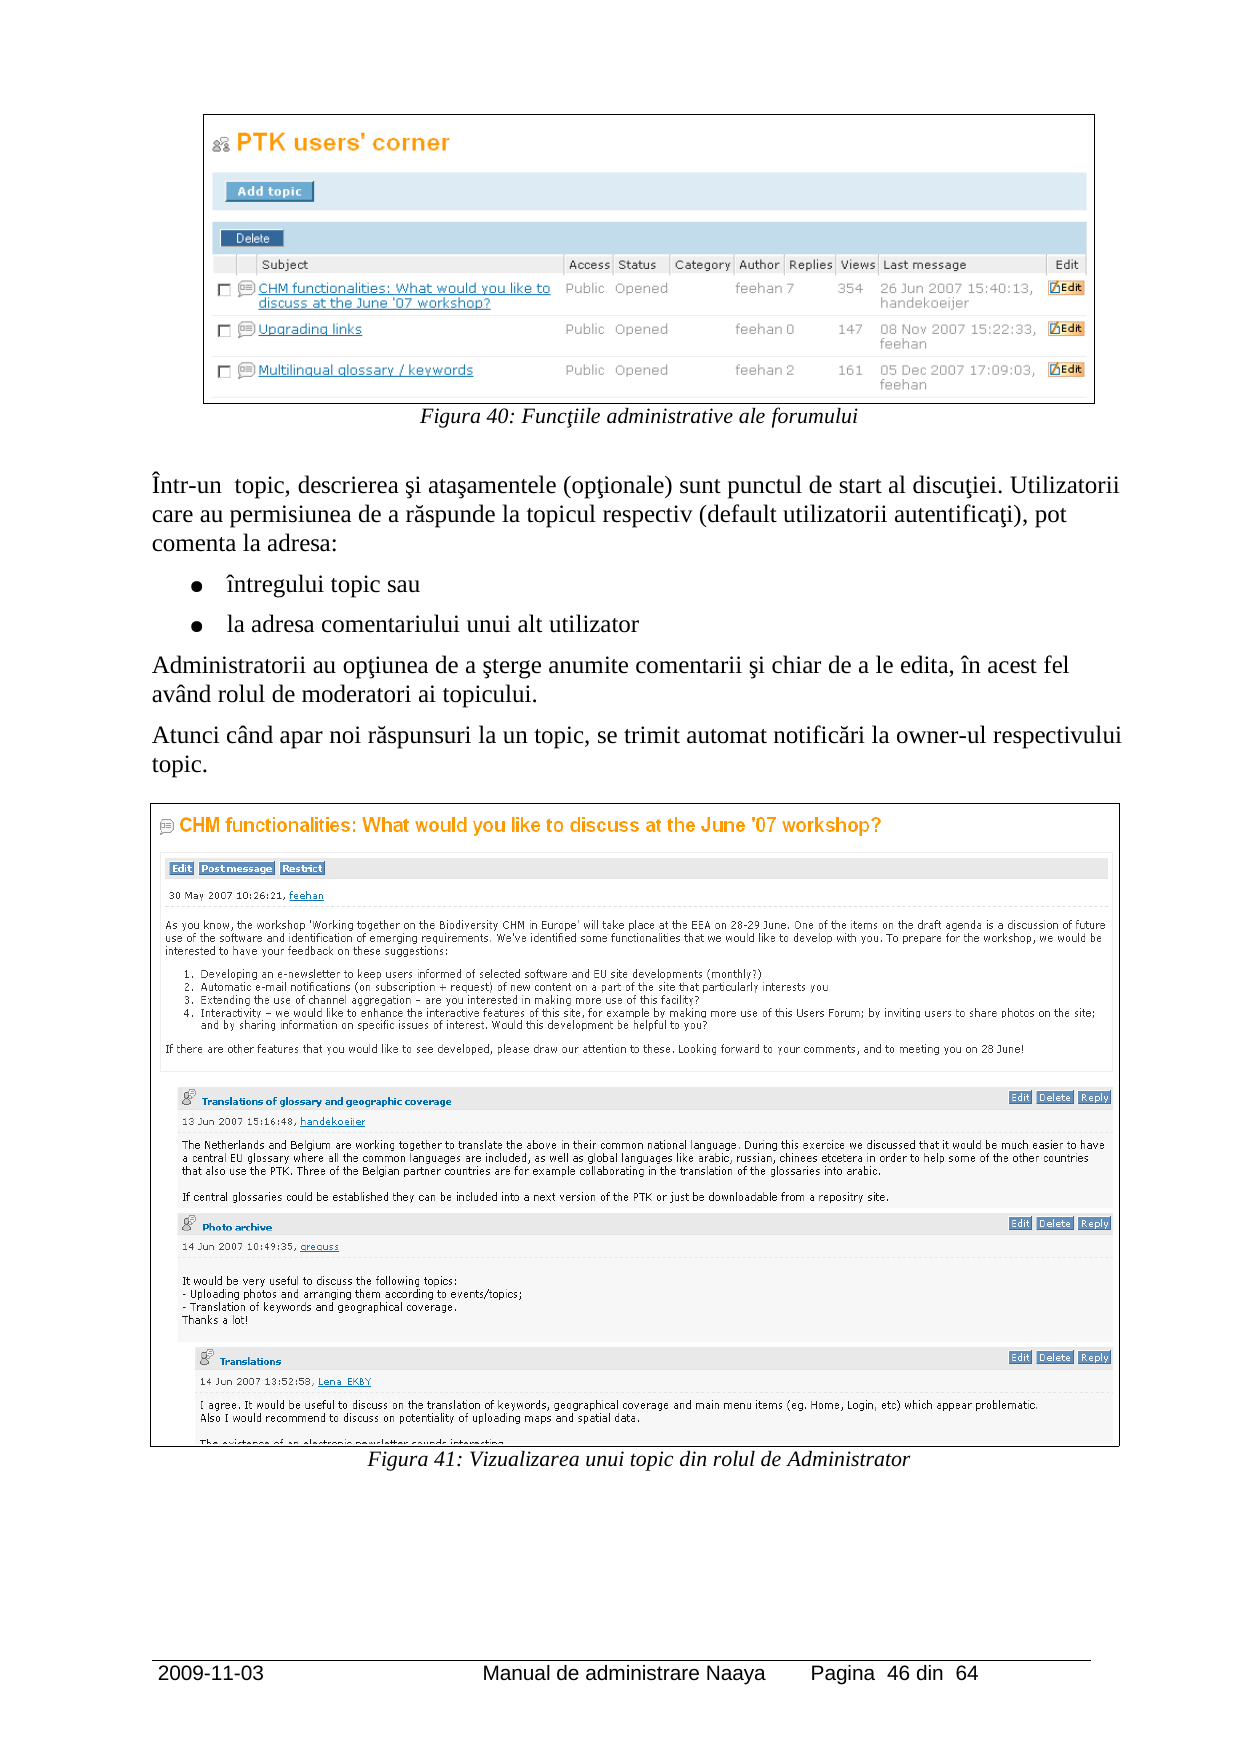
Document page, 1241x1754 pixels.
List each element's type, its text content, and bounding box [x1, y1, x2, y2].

list întregului topic sau [189, 568, 1128, 597]
text Figura 40: Funcţiile administrative ale forumului [203, 404, 1077, 429]
text Administratorii au opţiunea de a şterge anumite comentarii şi chiar de a le edita, în acest fel având rolul de moderatori ai topicului. [152, 650, 1128, 708]
picture [153, 805, 1117, 1444]
text Atunci când apar noi răspunsuri la un topic, se trimit automat notificări la owner-ul respectivului topic. [152, 720, 1128, 778]
text [204, 115, 1094, 403]
picture [206, 117, 1092, 400]
text Figura 41: Vizualizarea unui topic din rolul de Administrator [191, 1447, 1088, 1472]
list la adresa comentariului unui alt utilizator [189, 609, 1128, 638]
text Într-un topic, descrierea şi ataşamentele (opţionale) sunt punctul de start al discuţiei. Utilizatorii care au permisiunea de a răspunde la topicul respectiv (default utilizatorii autentificaţi), pot comenta la adresa: [152, 469, 1128, 557]
